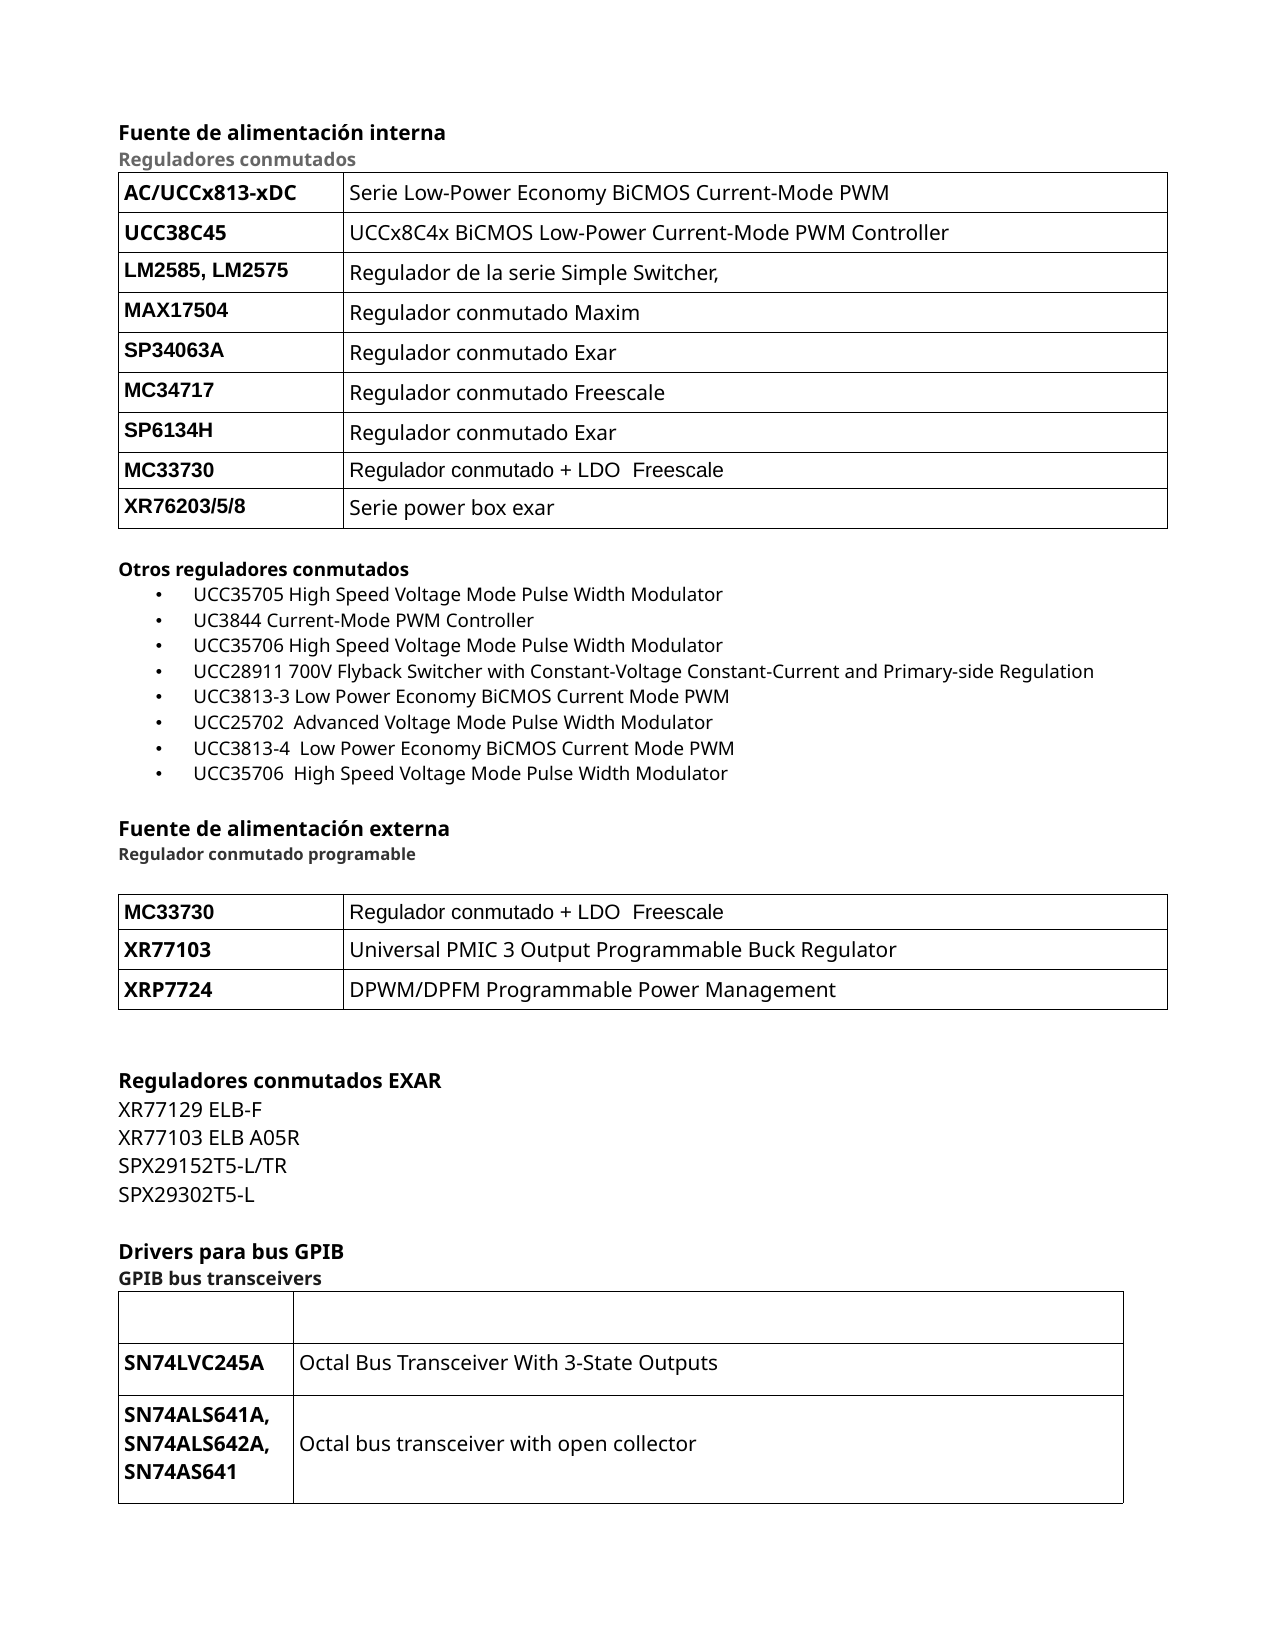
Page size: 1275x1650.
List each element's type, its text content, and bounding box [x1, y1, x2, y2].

table_cell MAX17504 [119, 293, 343, 332]
table_cell Regulador conmutado Freescale [344, 373, 1167, 412]
text Fuente de alimentación externa [118, 814, 1157, 843]
table_cell DPWM/DPFM Programmable Power Management [344, 970, 1167, 1009]
table_cell UCC38C45 [119, 213, 343, 252]
list UCC3813-4 Low Power Economy BiCMOS Current Mode PWM [156, 735, 1157, 760]
table_cell SN74ALS641A, SN74ALS642A, SN74AS641 [119, 1396, 293, 1503]
table_cell Regulador de la serie Simple Switcher, [344, 253, 1167, 292]
text Regulador conmutado programable [118, 843, 1157, 865]
table_header MC33730 [119, 895, 343, 929]
table_header Serie Low-Power Economy BiCMOS Current-Mode PWM [344, 173, 1167, 212]
list UCC28911 700V Flyback Switcher with Constant-Voltage Constant-Current and Primary-side Regulation [156, 658, 1157, 684]
list UCC35705 High Speed Voltage Mode Pulse Width Modulator [156, 582, 1157, 607]
text SPX29302T5-L [118, 1180, 1157, 1208]
table_cell Octal bus transceiver with open collector [294, 1396, 1123, 1503]
table_header [119, 1292, 293, 1343]
text XR77129 ELB-F [118, 1095, 1157, 1123]
text Fuente de alimentación interna [118, 118, 1157, 147]
text XR77103 ELB A05R [118, 1123, 1157, 1152]
table_cell LM2585, LM2575 [119, 253, 343, 292]
table_cell SP34063A [119, 333, 343, 372]
text Reguladores conmutados [118, 147, 1157, 172]
text SPX29152T5-L/TR [118, 1152, 1157, 1180]
list UCC25702 Advanced Voltage Mode Pulse Width Modulator [156, 709, 1157, 735]
table_cell Universal PMIC 3 Output Programmable Buck Regulator [344, 930, 1167, 969]
table_cell Regulador conmutado + LDO Freescale [344, 453, 1167, 488]
text GPIB bus transceivers [118, 1265, 1157, 1291]
table_cell MC33730 [119, 453, 343, 488]
table_cell MC34717 [119, 373, 343, 412]
table_cell Regulador conmutado Maxim [344, 293, 1167, 332]
table_header [294, 1292, 1123, 1343]
list UCC35706 High Speed Voltage Mode Pulse Width Modulator [156, 633, 1157, 658]
table_cell SP6134H [119, 413, 343, 452]
table_cell Regulador conmutado Exar [344, 413, 1167, 452]
list UCC3813-3 Low Power Economy BiCMOS Current Mode PWM [156, 684, 1157, 709]
table_cell XRP7724 [119, 970, 343, 1009]
list UCC35706 High Speed Voltage Mode Pulse Width Modulator [156, 760, 1157, 786]
text Reguladores conmutados EXAR [118, 1066, 1157, 1095]
table_cell Regulador conmutado Exar [344, 333, 1167, 372]
table_cell XR77103 [119, 930, 343, 969]
table_cell XR76203/5/8 [119, 489, 343, 528]
table_cell Serie power box exar [344, 489, 1167, 528]
table_cell SN74LVC245A [119, 1344, 293, 1394]
text Otros reguladores conmutados [118, 556, 1157, 582]
table_cell Octal Bus Transceiver With 3-State Outputs [294, 1344, 1123, 1394]
text Drivers para bus GPIB [118, 1237, 1157, 1265]
table_header Regulador conmutado + LDO Freescale [344, 895, 1167, 929]
table_header AC/UCCx813-xDC [119, 173, 343, 212]
list UC3844 Current-Mode PWM Controller [156, 607, 1157, 633]
table_cell UCCx8C4x BiCMOS Low-Power Current-Mode PWM Controller [344, 213, 1167, 252]
